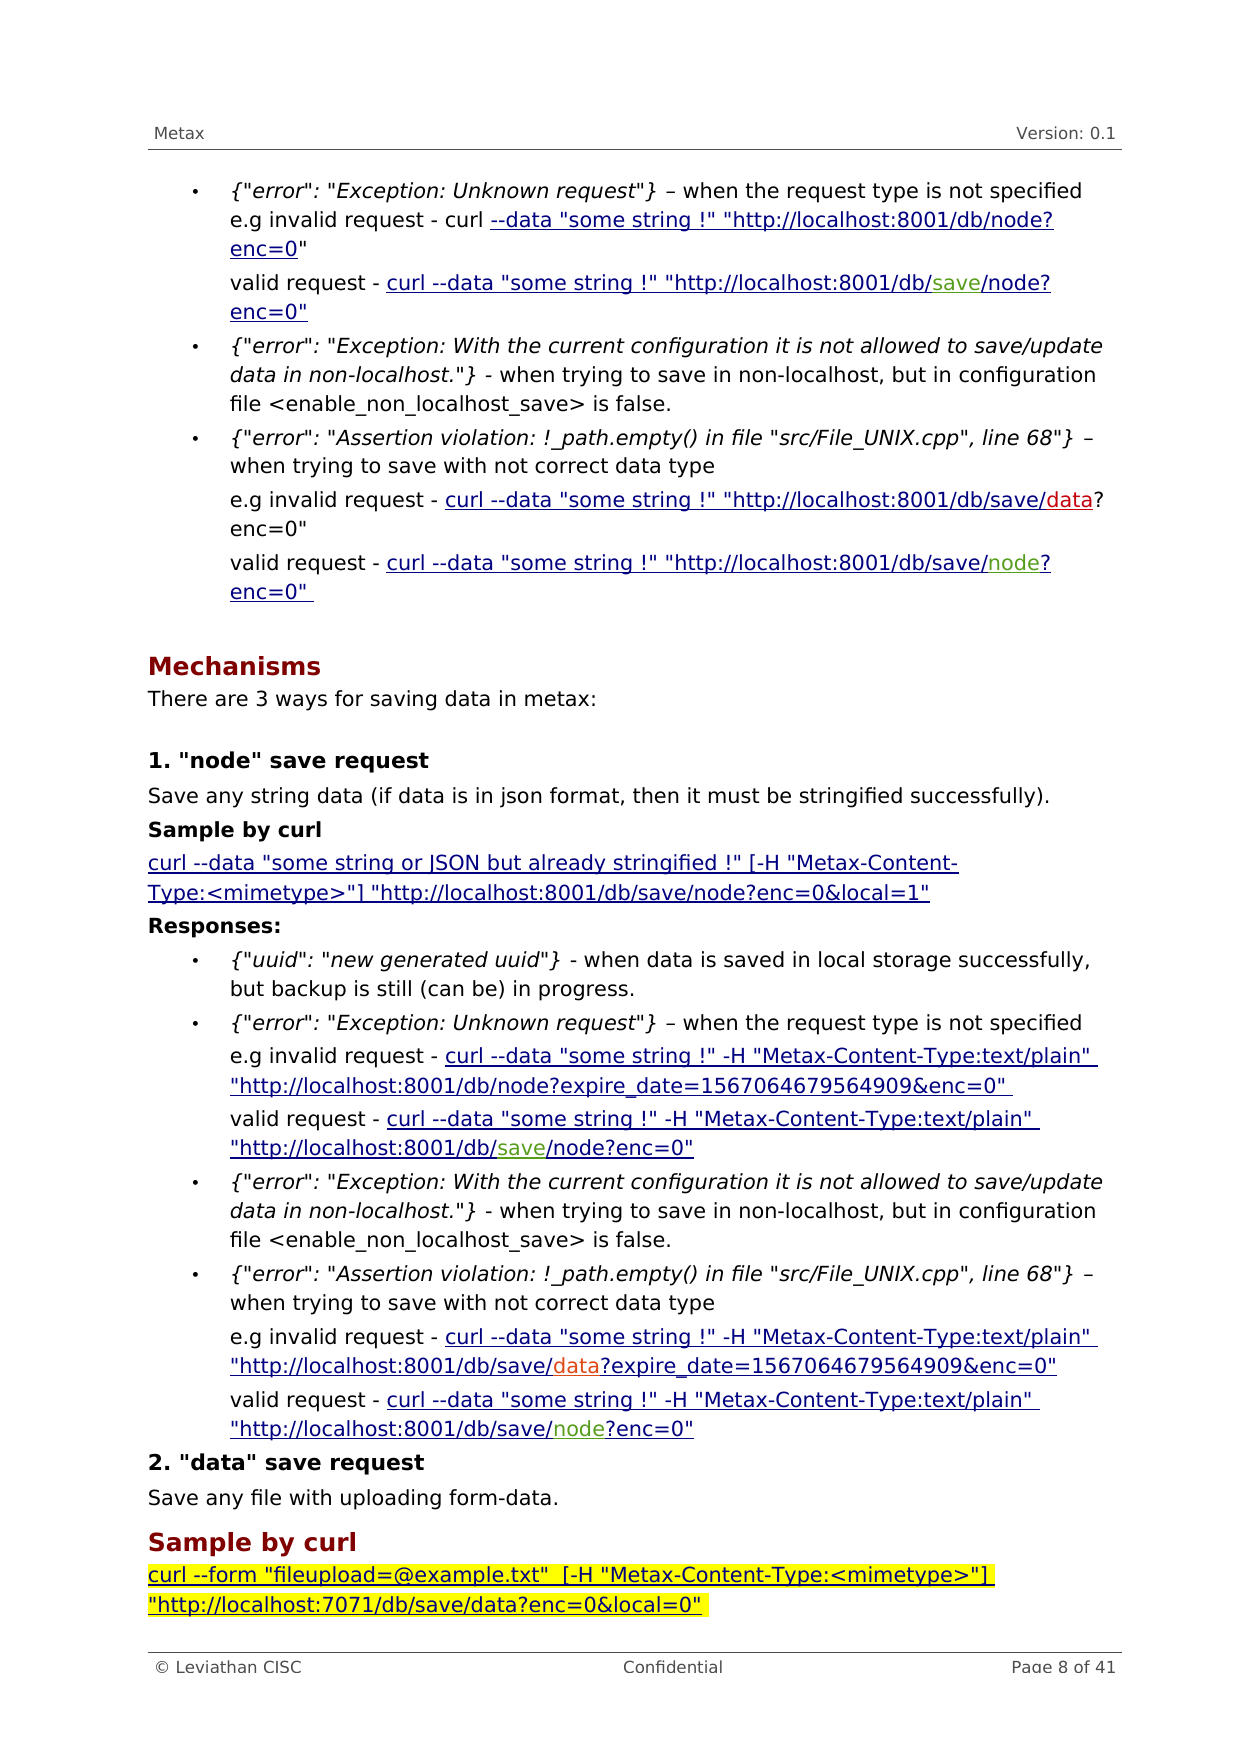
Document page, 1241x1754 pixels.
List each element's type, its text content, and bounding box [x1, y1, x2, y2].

list {"error": "Exception: With the current configuration it is not allowed to save/update data in non-localhost."} - when trying to save in non-localhost, but in configuration file <enable_non_localhost_save> is false. [192, 1170, 1122, 1253]
list valid request - curl --data "some string !" "http://localhost:8001/db/save/node?enc=0" [192, 271, 1122, 324]
text Responses: [148, 914, 1122, 938]
text There are 3 ways for saving data in metax: [148, 687, 1122, 711]
text Save any string data (if data is in json format, then it must be stringified successfully). [148, 784, 1122, 808]
text Sample by curl [148, 818, 1122, 842]
text 1. "node" save request [148, 749, 1122, 774]
list 2. "data" save request [148, 1451, 1122, 1476]
text curl --data "some string or JSON but already stringified !" [-H "Metax-Content-Type:<mimetype>"] "http://localhost:8001/db/save/node?enc=0&local=1" [148, 851, 1122, 905]
text curl --form "fileupload=@example.txt" [-H "Metax-Content-Type:<mimetype>"] "http://localhost:7071/db/save/data?enc=0&local=0" [148, 1563, 1122, 1617]
list {"uuid": "new generated uuid"} - when data is saved in local storage successfully, but backup is still (can be) in progress. [192, 948, 1122, 1001]
list valid request - curl --data "some string !" -H "Metax-Content-Type:text/plain" "http://localhost:8001/db/save/node?enc=0" [192, 1107, 1122, 1161]
list e.g invalid request - curl --data "some string !" "http://localhost:8001/db/save/data?enc=0" [192, 488, 1122, 542]
list {"error": "Assertion violation: !_path.empty() in file "src/File_UNIX.cpp", line 68"} – when trying to save with not correct data type [192, 426, 1122, 479]
list {"error": "Exception: Unknown request"} – when the request type is not specified [192, 1011, 1122, 1035]
list e.g invalid request - curl --data "some string !" -H "Metax-Content-Type:text/plain" "http://localhost:8001/db/save/data?expire_date=1567064679564909&enc=0" [192, 1325, 1122, 1378]
list {"error": "Exception: With the current configuration it is not allowed to save/update data in non-localhost."} - when trying to save in non-localhost, but in configuration file <enable_non_localhost_save> is false. [192, 334, 1122, 416]
list valid request - curl --data "some string !" -H "Metax-Content-Type:text/plain" "http://localhost:8001/db/save/node?enc=0" [192, 1388, 1122, 1441]
list valid request - curl --data "some string !" "http://localhost:8001/db/save/node?enc=0" [192, 551, 1122, 633]
list {"error": "Exception: Unknown request"} – when the request type is not specified e.g invalid request - curl --data "some string !" "http://localhost:8001/db/node?enc=0" [192, 179, 1122, 261]
list e.g invalid request - curl --data "some string !" -H "Metax-Content-Type:text/plain" "http://localhost:8001/db/node?expire_date=1567064679564909&enc=0" [192, 1044, 1122, 1098]
list {"error": "Assertion violation: !_path.empty() in file "src/File_UNIX.cpp", line 68"} – when trying to save with not correct data type [192, 1262, 1122, 1315]
subtitle Mechanisms [148, 652, 1122, 681]
text Save any file with uploading form-data. [148, 1486, 1122, 1510]
subtitle Sample by curl [148, 1528, 1122, 1558]
